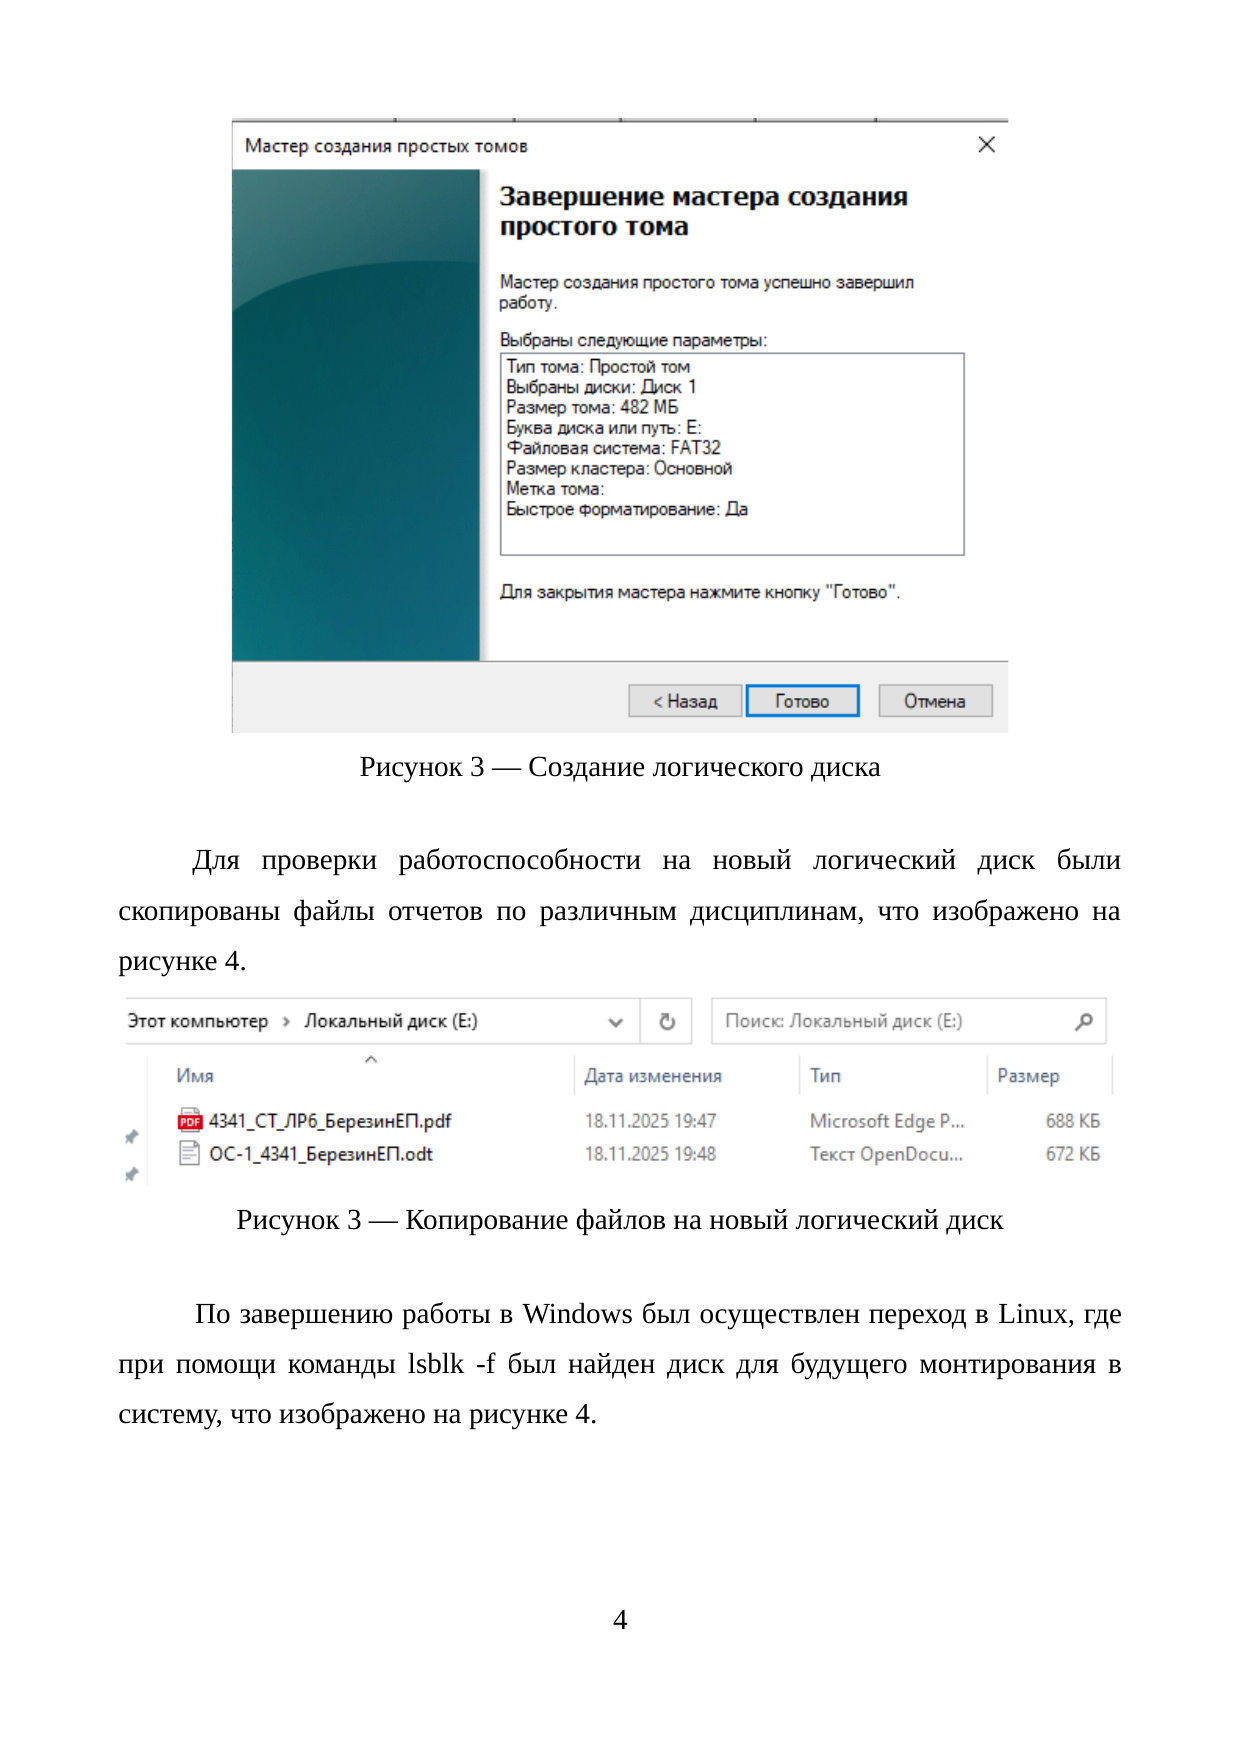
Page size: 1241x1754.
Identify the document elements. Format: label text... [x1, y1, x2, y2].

text Рисунок 3 — Копирование файлов на новый логический диск [118, 993, 1122, 1236]
picture [125, 993, 1115, 1186]
text По завершению работы в Windows был осуществлен переход в Linux, где при помощи команды lsblk -f был найден диск для будущего монтирования в систему, что изображено на рисунке 4. [118, 1296, 1122, 1430]
picture [231, 118, 1009, 733]
text Для проверки работоспособности на новый логический диск были скопированы файлы отчетов по различным дисциплинам, что изображено на рисунке 4. [118, 842, 1122, 977]
text Рисунок 3 — Создание логического диска [118, 118, 1122, 782]
